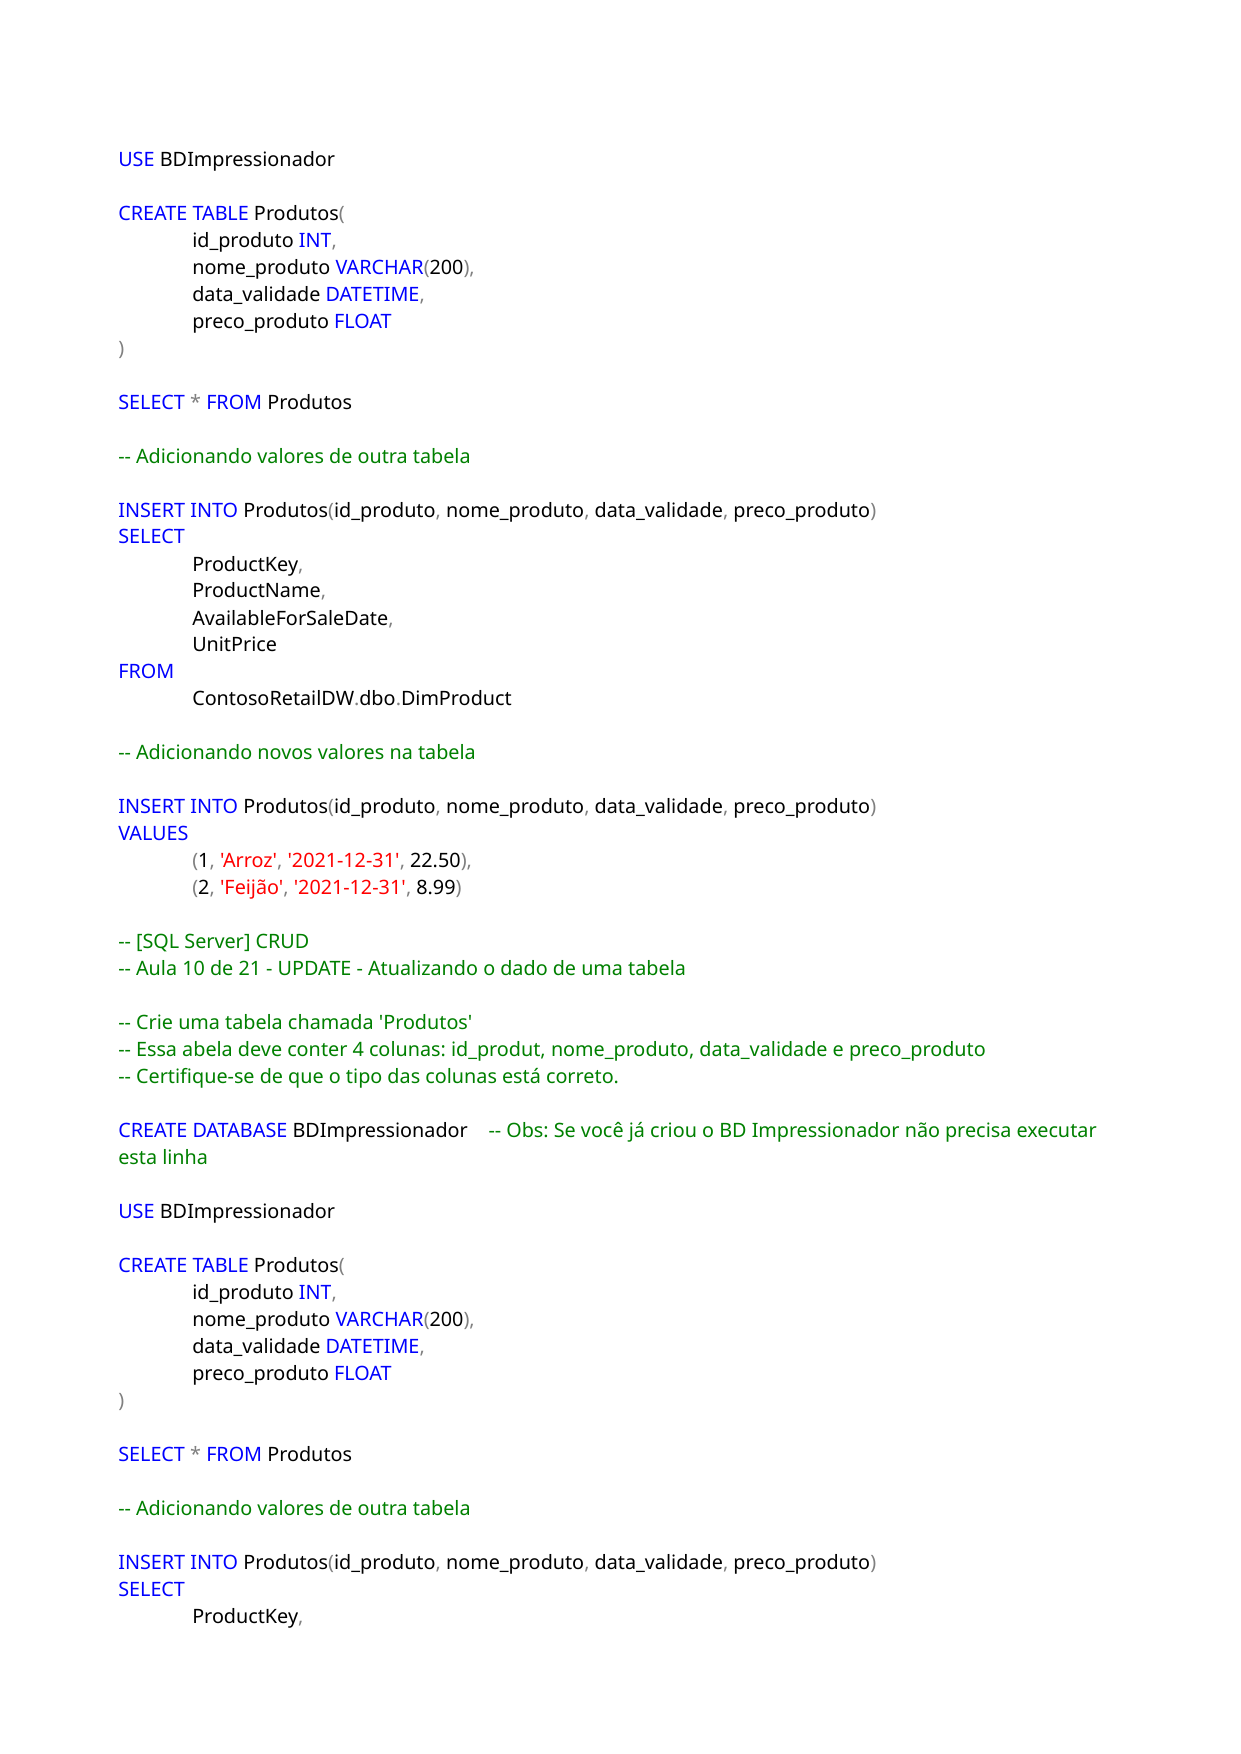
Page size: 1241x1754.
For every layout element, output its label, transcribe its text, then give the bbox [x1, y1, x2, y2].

text -- [SQL Server] CRUD [118, 927, 1122, 954]
text SELECT * FROM Produtos [118, 1440, 1122, 1467]
text ContosoRetailDW.dbo.DimProduct [118, 685, 1122, 712]
text -- Adicionando valores de outra tabela [118, 442, 1122, 469]
text -- Adicionando novos valores na tabela [118, 739, 1122, 766]
text SELECT [118, 523, 1122, 550]
text preco_produto FLOAT [118, 307, 1122, 334]
text SELECT * FROM Produtos [118, 388, 1122, 415]
text ) [118, 1386, 1122, 1413]
text AvailableForSaleDate, [118, 604, 1122, 631]
text ProductKey, [118, 550, 1122, 577]
text -- Essa abela deve conter 4 colunas: id_produt, nome_produto, data_validade e preco_produto [118, 1035, 1122, 1062]
text -- Adicionando valores de outra tabela [118, 1494, 1122, 1521]
text ) [118, 334, 1122, 361]
text USE BDImpressionador [118, 1197, 1122, 1224]
text FROM [118, 658, 1122, 685]
text data_validade DATETIME, [118, 280, 1122, 307]
text (1, 'Arroz', '2021-12-31', 22.50), [118, 847, 1122, 873]
text CREATE TABLE Produtos( [118, 1251, 1122, 1278]
text UnitPrice [118, 631, 1122, 658]
text CREATE DATABASE BDImpressionador -- Obs: Se você já criou o BD Impressionador não precisa executar esta linha [118, 1116, 1122, 1170]
text INSERT INTO Produtos(id_produto, nome_produto, data_validade, preco_produto) [118, 793, 1122, 819]
text preco_produto FLOAT [118, 1359, 1122, 1386]
text INSERT INTO Produtos(id_produto, nome_produto, data_validade, preco_produto) [118, 1548, 1122, 1575]
text -- Aula 10 de 21 - UPDATE - Atualizando o dado de uma tabela [118, 954, 1122, 981]
text VALUES [118, 819, 1122, 847]
text ProductName, [118, 577, 1122, 604]
text ProductKey, [118, 1602, 1122, 1629]
text id_produto INT, [118, 226, 1122, 253]
text INSERT INTO Produtos(id_produto, nome_produto, data_validade, preco_produto) [118, 496, 1122, 523]
text CREATE TABLE Produtos( [118, 199, 1122, 226]
text nome_produto VARCHAR(200), [118, 1305, 1122, 1332]
text SELECT [118, 1575, 1122, 1602]
text data_validade DATETIME, [118, 1332, 1122, 1359]
text id_produto INT, [118, 1278, 1122, 1305]
text nome_produto VARCHAR(200), [118, 253, 1122, 280]
text (2, 'Feijão', '2021-12-31', 8.99) [118, 873, 1122, 901]
text USE BDImpressionador [118, 145, 1122, 172]
text -- Certifique-se de que o tipo das colunas está correto. [118, 1062, 1122, 1089]
text -- Crie uma tabela chamada 'Produtos' [118, 1008, 1122, 1035]
